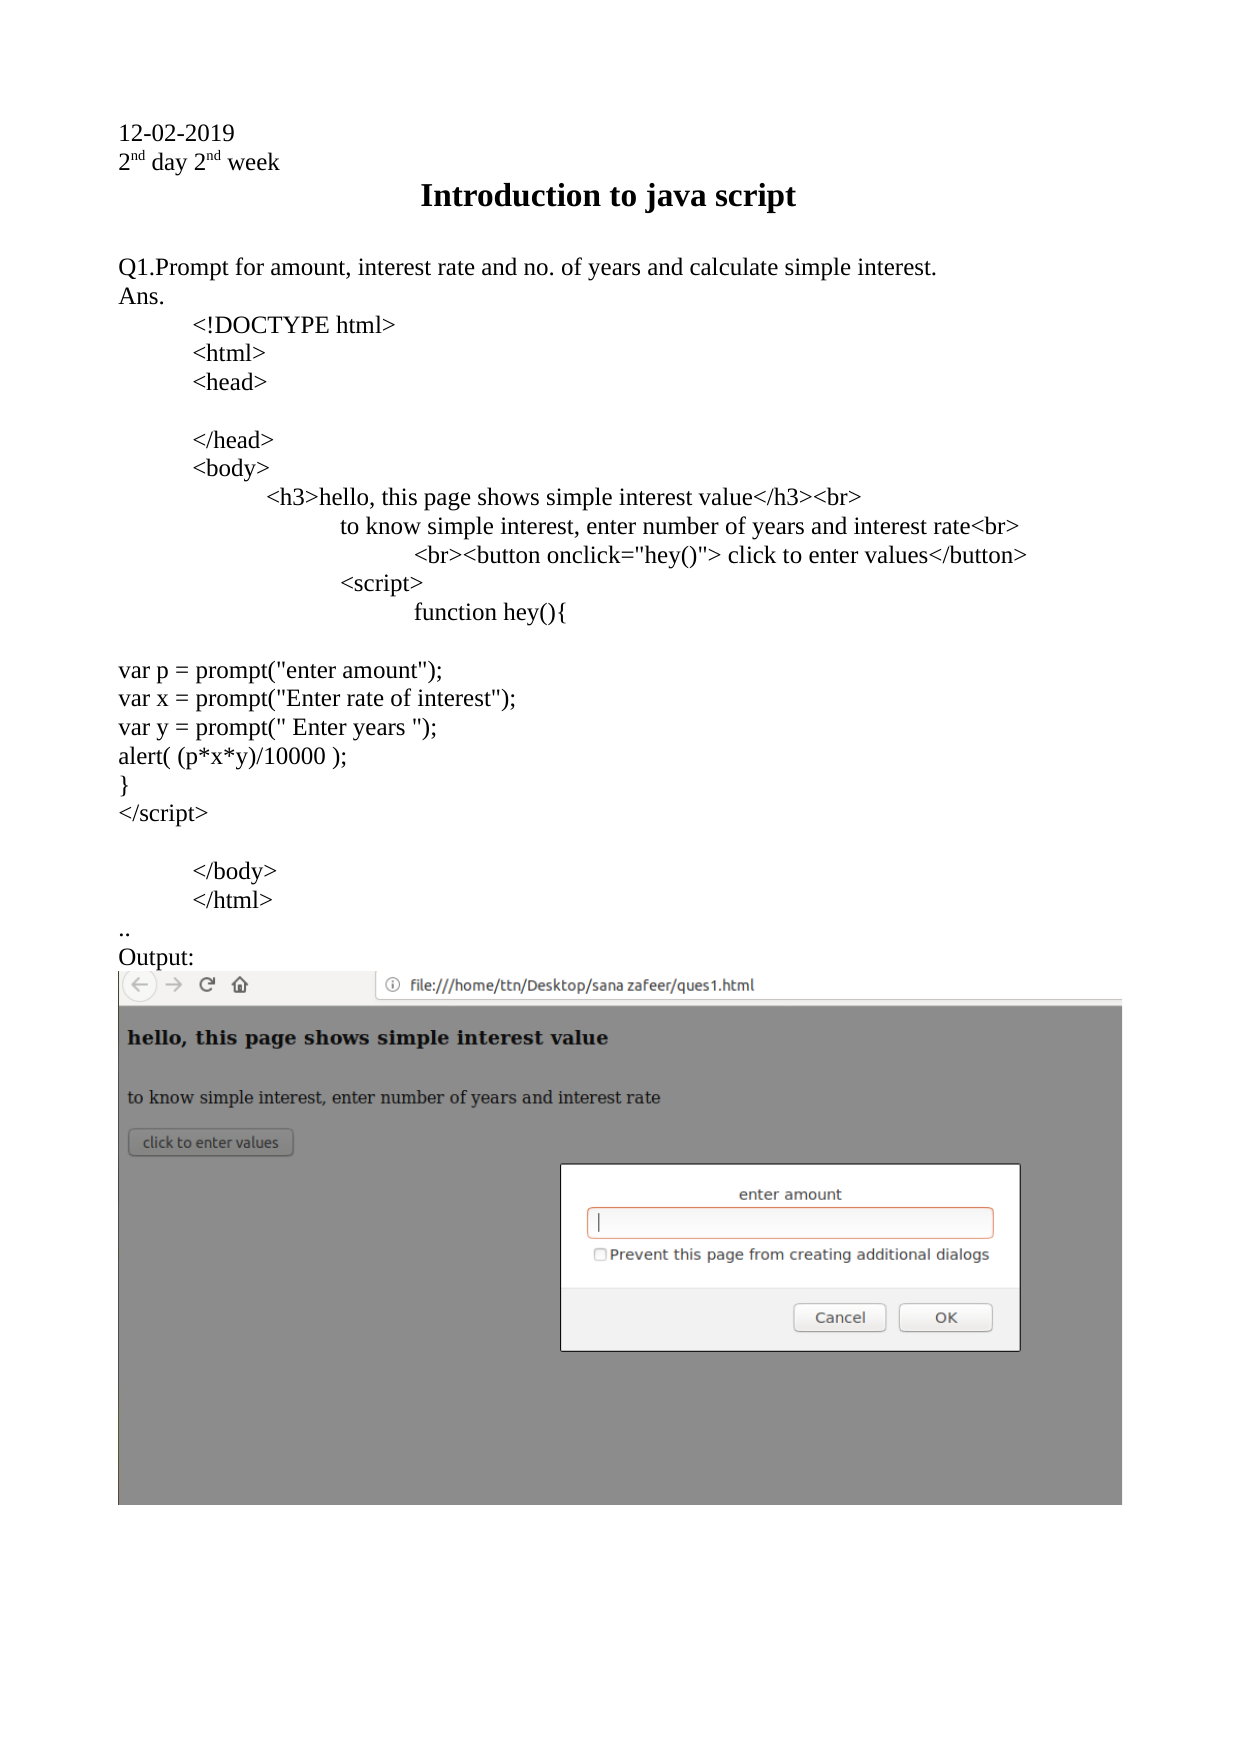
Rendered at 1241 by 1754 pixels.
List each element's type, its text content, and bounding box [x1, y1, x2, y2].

text Ans. [118, 281, 1122, 310]
text Q1.Prompt for amount, interest rate and no. of years and calculate simple interest. [118, 252, 1122, 281]
text } [118, 770, 1122, 798]
text .. [118, 913, 1122, 942]
text <br><button onclick="hey()"> click to enter values</button> [118, 540, 1122, 568]
text to know simple interest, enter number of years and interest rate<br> [118, 511, 1122, 540]
text <!DOCTYPE html> [118, 310, 1122, 338]
text <h3>hello, this page shows simple interest value</h3><br> [118, 482, 1122, 511]
text Output: [118, 942, 1122, 971]
text var x = prompt("Enter rate of interest"); [118, 683, 1122, 712]
text </head> [118, 425, 1122, 453]
text <head> [118, 367, 1122, 396]
text <body> [118, 453, 1122, 482]
text Introduction to java script [118, 176, 1122, 214]
text alert( (p*x*y)/10000 ); [118, 741, 1122, 770]
text var y = prompt(" Enter years "); [118, 712, 1122, 741]
text <html> [118, 338, 1122, 367]
text function hey(){ [118, 597, 1122, 626]
text </script> [118, 798, 1122, 827]
text var p = prompt("enter amount"); [118, 655, 1122, 683]
text </html> [118, 885, 1122, 913]
text 12-02-2019 [118, 118, 1122, 147]
text <script> [118, 568, 1122, 597]
text 2nd day 2nd week [118, 147, 1122, 176]
picture [118, 971, 1123, 1505]
text </body> [118, 856, 1122, 885]
